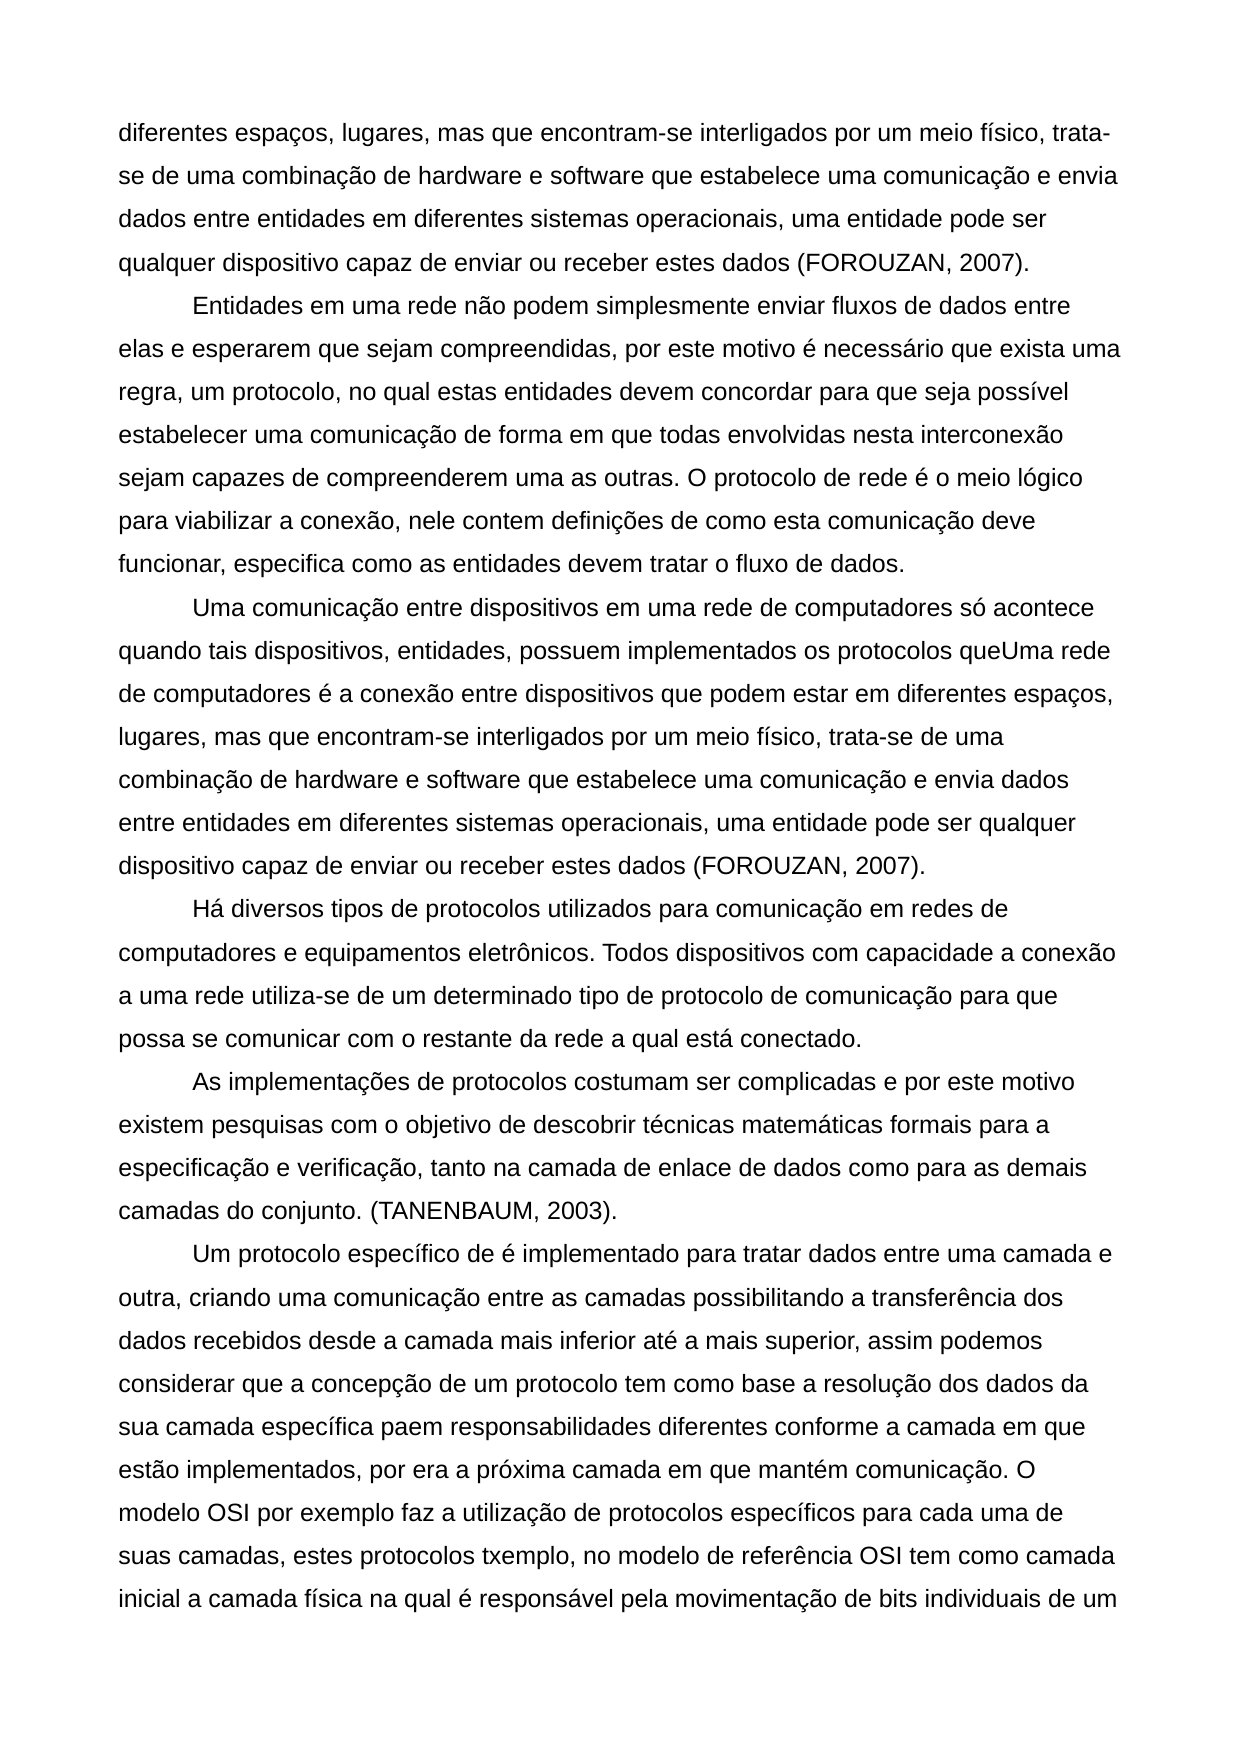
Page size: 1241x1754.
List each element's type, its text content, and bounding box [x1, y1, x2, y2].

text Entidades em uma rede não podem simplesmente enviar fluxos de dados entre elas e esperarem que sejam compreendidas, por este motivo é necessário que exista uma regra, um protocolo, no qual estas entidades devem concordar para que seja possível estabelecer uma comunicação de forma em que todas envolvidas nesta interconexão sejam capazes de compreenderem uma as outras. O protocolo de rede é o meio lógico para viabilizar a conexão, nele contem definições de como esta comunicação deve funcionar, especifica como as entidades devem tratar o fluxo de dados. [118, 291, 1122, 578]
text Um protocolo específico de é implementado para tratar dados entre uma camada e outra, criando uma comunicação entre as camadas possibilitando a transferência dos dados recebidos desde a camada mais inferior até a mais superior, assim podemos considerar que a concepção de um protocolo tem como base a resolução dos dados da sua camada específica paem responsabilidades diferentes conforme a camada em que estão implementados, por era a próxima camada em que mantém comunicação. O modelo OSI por exemplo faz a utilização de protocolos específicos para cada uma de suas camadas, estes protocolos txemplo, no modelo de referência OSI tem como camada inicial a camada física na qual é responsável pela movimentação de bits individuais de um [118, 1239, 1122, 1613]
text Uma comunicação entre dispositivos em uma rede de computadores só acontece quando tais dispositivos, entidades, possuem implementados os protocolos queUma rede de computadores é a conexão entre dispositivos que podem estar em diferentes espaços, lugares, mas que encontram-se interligados por um meio físico, trata-se de uma combinação de hardware e software que estabelece uma comunicação e envia dados entre entidades em diferentes sistemas operacionais, uma entidade pode ser qualquer dispositivo capaz de enviar ou receber estes dados (FOROUZAN, 2007). [118, 592, 1122, 880]
text Há diversos tipos de protocolos utilizados para comunicação em redes de computadores e equipamentos eletrônicos. Todos dispositivos com capacidade a conexão a uma rede utiliza-se de um determinado tipo de protocolo de comunicação para que possa se comunicar com o restante da rede a qual está conectado. [118, 894, 1122, 1052]
text As implementações de protocolos costumam ser complicadas e por este motivo existem pesquisas com o objetivo de descobrir técnicas matemáticas formais para a especificação e verificação, tanto na camada de enlace de dados como para as demais camadas do conjunto. (TANENBAUM, 2003). [118, 1067, 1122, 1225]
text diferentes espaços, lugares, mas que encontram-se interligados por um meio físico, trata-se de uma combinação de hardware e software que estabelece uma comunicação e envia dados entre entidades em diferentes sistemas operacionais, uma entidade pode ser qualquer dispositivo capaz de enviar ou receber estes dados (FOROUZAN, 2007). [118, 118, 1122, 276]
